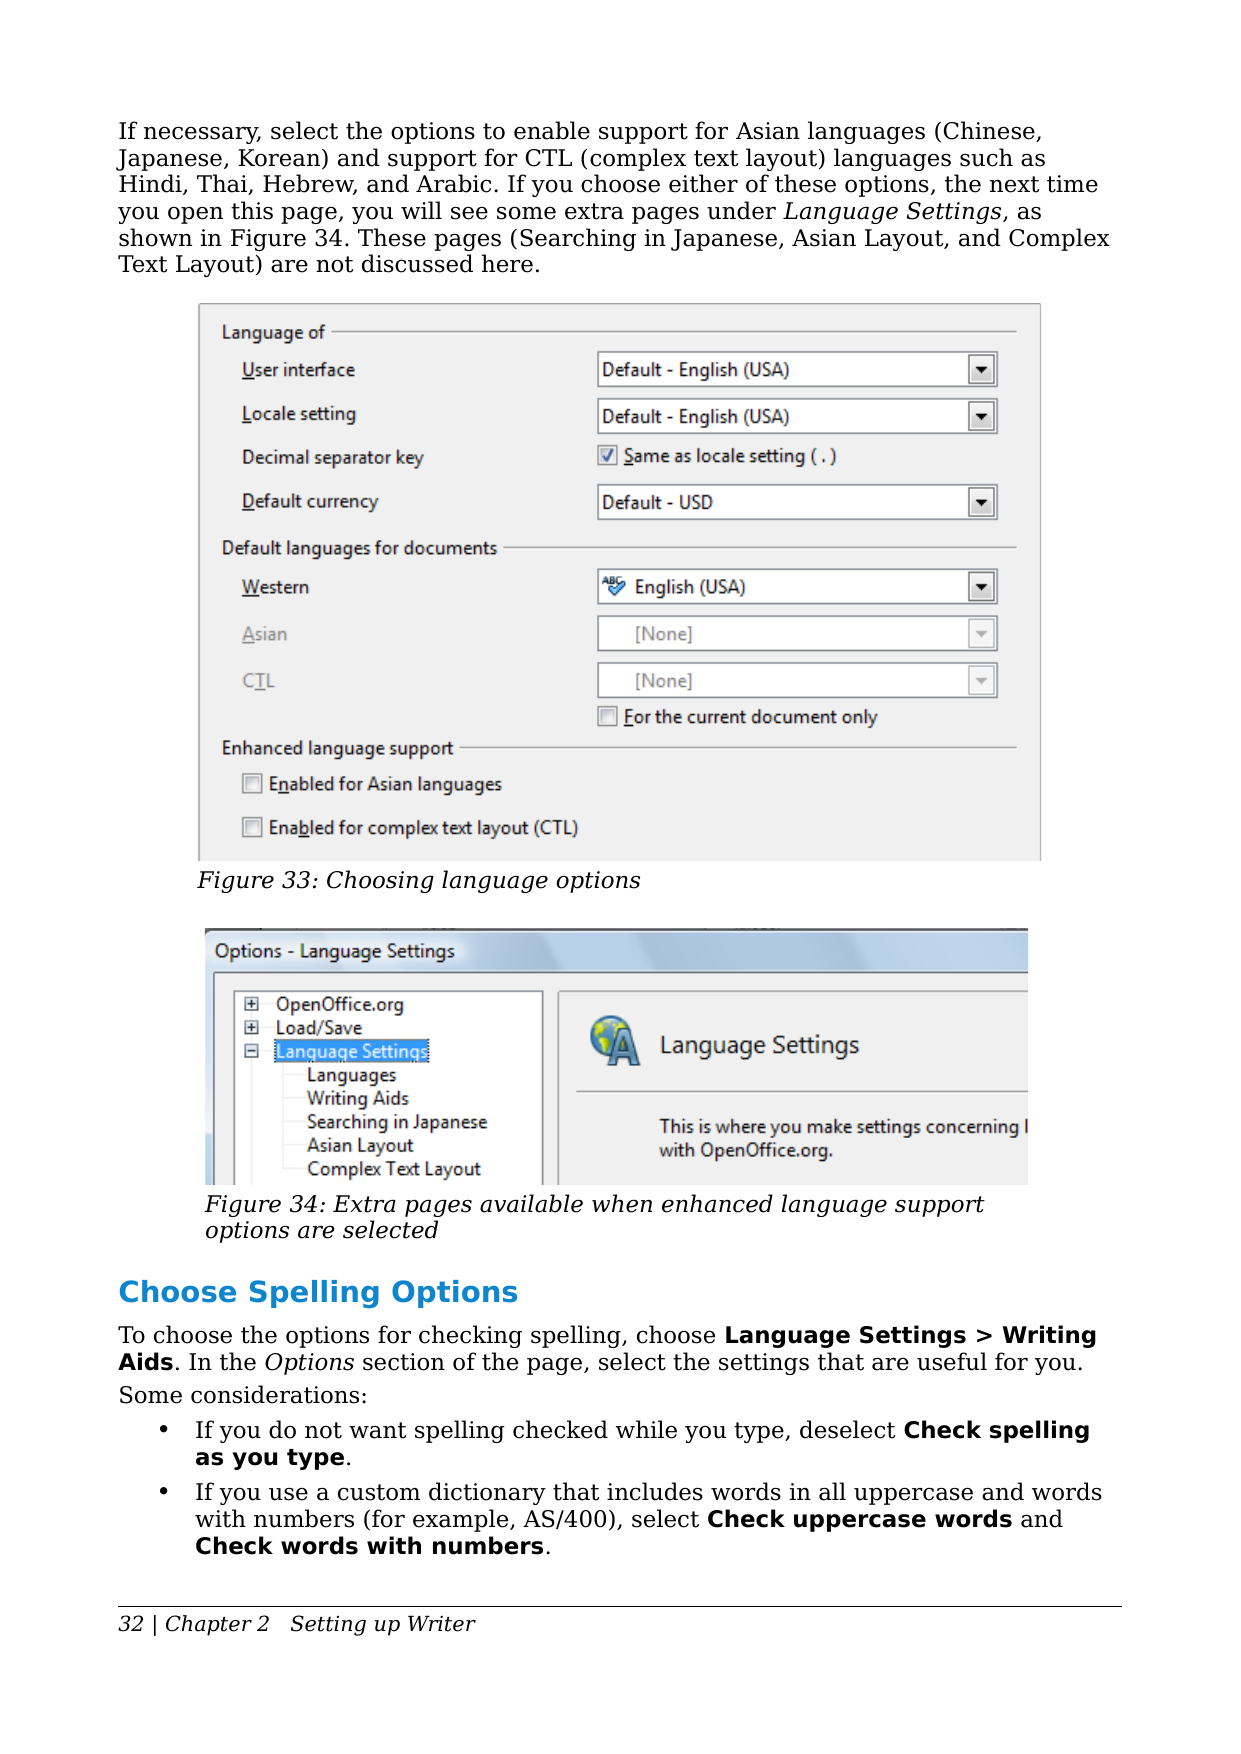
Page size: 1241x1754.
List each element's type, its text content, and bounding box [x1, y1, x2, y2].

list If you use a custom dictionary that includes words in all uppercase and words with numbers (for example, AS/400), select Check uppercase words and Check words with numbers. [156, 1477, 1122, 1559]
list To choose the options for checking spelling, choose Language Settings > Writing Aids. In the Options section of the page, select the settings that are useful for you. [118, 1322, 1122, 1375]
list Some considerations: [118, 1382, 1122, 1408]
text Figure 34: Extra pages available when enhanced language support options are selected [205, 1191, 1035, 1244]
picture [204, 928, 1029, 1185]
picture [197, 303, 1042, 861]
subtitle Choose Spelling Options [118, 1276, 1122, 1310]
text Figure 33: Choosing language options [197, 867, 1043, 894]
list If you do not want spelling checked while you type, deselect Check spelling as you type. [156, 1415, 1122, 1471]
text If necessary, select the options to enable support for Asian languages (Chinese, Japanese, Korean) and support for CTL (complex text layout) languages such as Hindi, Thai, Hebrew, and Arabic. If you choose either of these options, the next time you open this page, you will see some extra pages under Language Settings, as shown in Figure 34. These pages (Searching in Japanese, Asian Layout, and Complex Text Layout) are not discussed here. [118, 118, 1122, 278]
